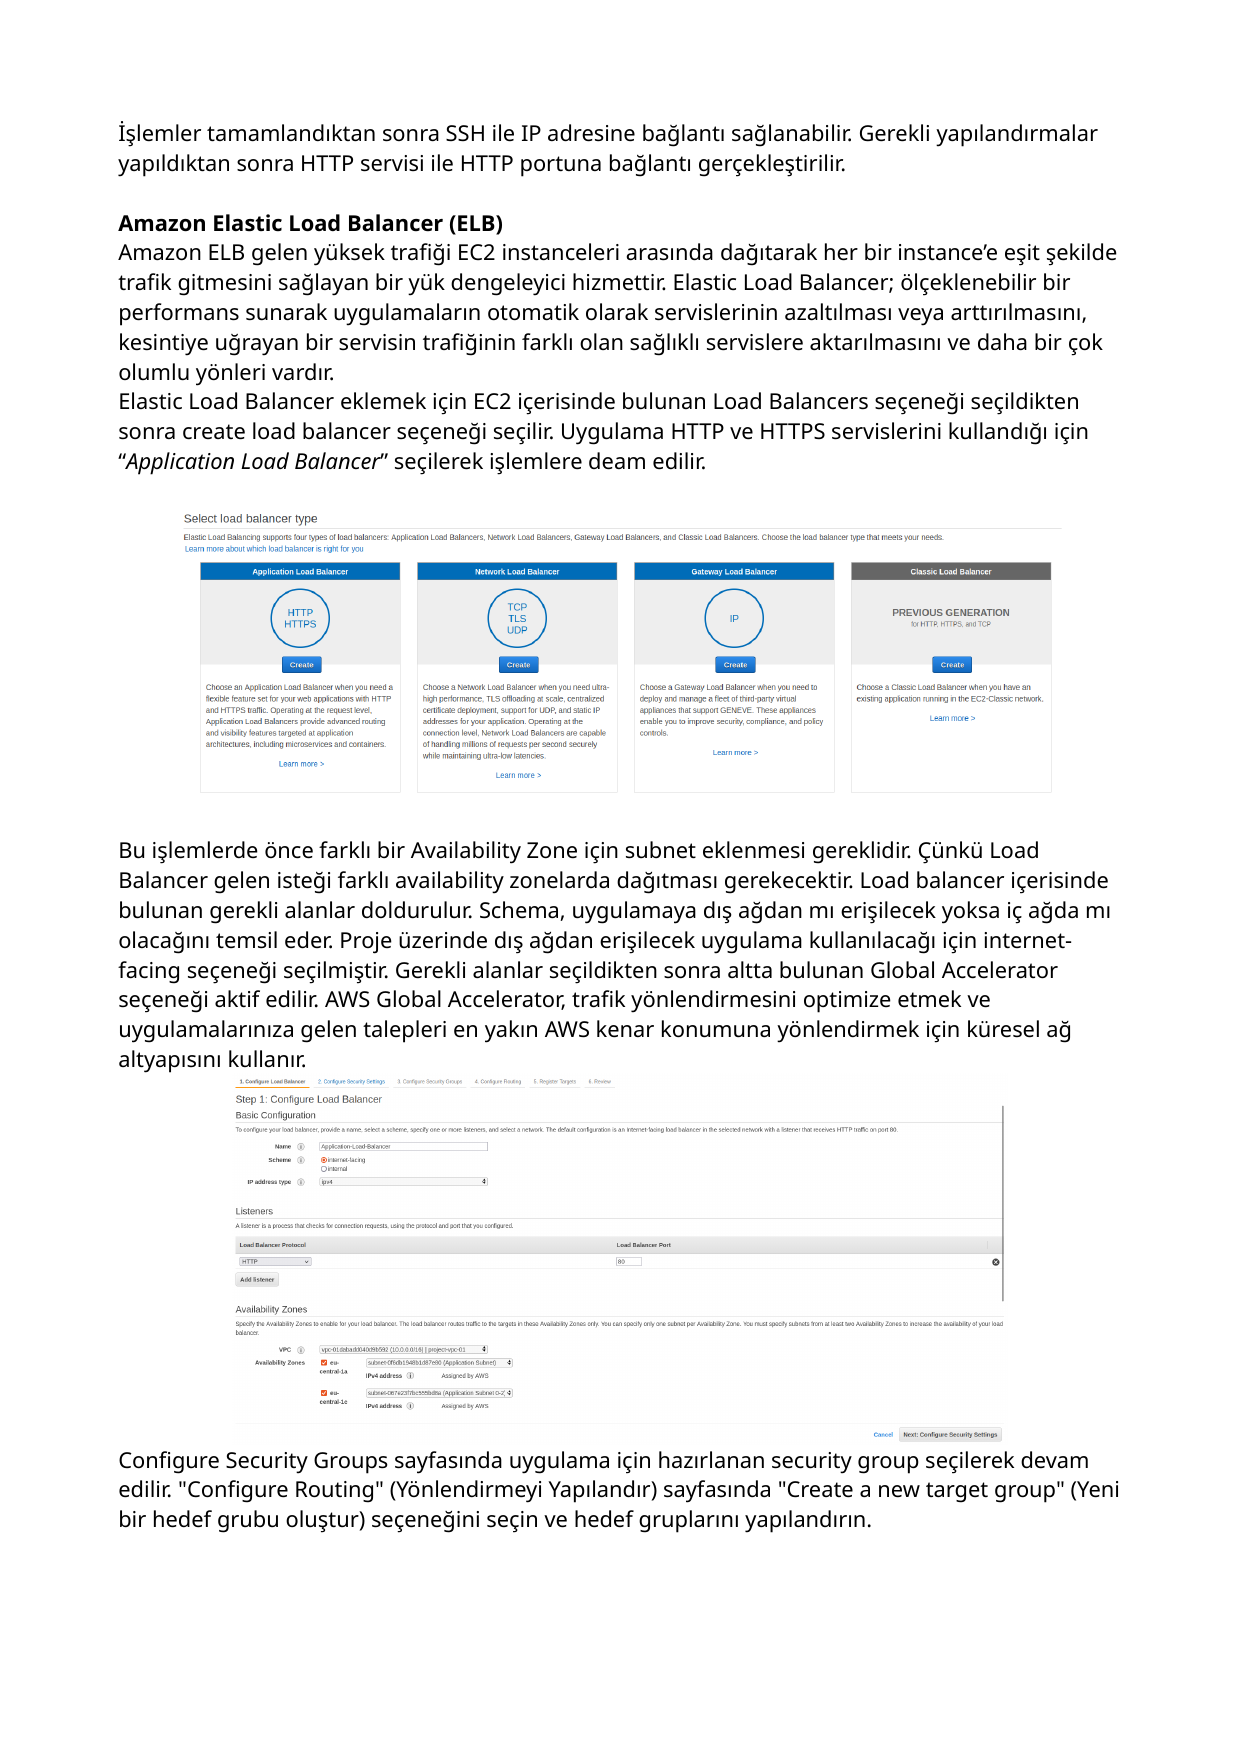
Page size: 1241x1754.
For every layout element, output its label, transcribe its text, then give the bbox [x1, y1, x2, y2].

text Amazon ELB gelen yüksek trafiği EC2 instanceleri arasında dağıtarak her bir instance’e eşit şekilde trafik gitmesini sağlayan bir yük dengeleyici hizmettir. Elastic Load Balancer; ölçeklenebilir bir performans sunarak uygulamaların otomatik olarak servislerinin azaltılması veya arttırılmasını, kesintiye uğrayan bir servisin trafiğinin farklı olan sağlıklı servislere aktarılmasını ve daha bir çok olumlu yönleri vardır. [118, 237, 1122, 386]
text Configure Security Groups sayfasında uygulama için hazırlanan security group seçilerek devam edilir. "Configure Routing" (Yönlendirmeyi Yapılandır) sayfasında "Create a new target group" (Yeni bir hedef grubu oluştur) seçeneğini seçin ve hedef gruplarını yapılandırın. [118, 1412, 1122, 1534]
text Amazon Elastic Load Balancer (ELB) [118, 207, 1122, 237]
picture [232, 1073, 1008, 1445]
text İşlemler tamamlandıktan sonra SSH ile IP adresine bağlantı sağlanabilir. Gerekli yapılandırmalar yapıldıktan sonra HTTP servisi ile HTTP portuna bağlantı gerçekleştirilir. [118, 118, 1122, 178]
text Bu işlemlerde önce farklı bir Availability Zone için subnet eklenmesi gereklidir. Çünkü Load Balancer gelen isteği farklı availability zonelarda dağıtması gerekecektir. Load balancer içerisinde bulunan gerekli alanlar doldurulur. Schema, uygulamaya dış ağdan mı erişilecek yoksa iç ağda mı olacağını temsil eder. Proje üzerinde dış ağdan erişilecek uygulama kullanılacağı için internet-facing seçeneği seçilmiştir. Gerekli alanlar seçildikten sonra altta bulunan Global Accelerator seçeneği aktif edilir. AWS Global Accelerator, trafik yönlendirmesini optimize etmek ve uygulamalarınıza gelen talepleri en yakın AWS kenar konumuna yönlendirmek için küresel ağ altyapısını kullanır. [118, 835, 1122, 1074]
picture [178, 505, 1062, 806]
text Elastic Load Balancer eklemek için EC2 içerisinde bulunan Load Balancers seçeneği seçildikten sonra create load balancer seçeneği seçilir. Uygulama HTTP ve HTTPS servislerini kullandığı için “Application Load Balancer” seçilerek işlemlere deam edilir. [118, 386, 1122, 476]
